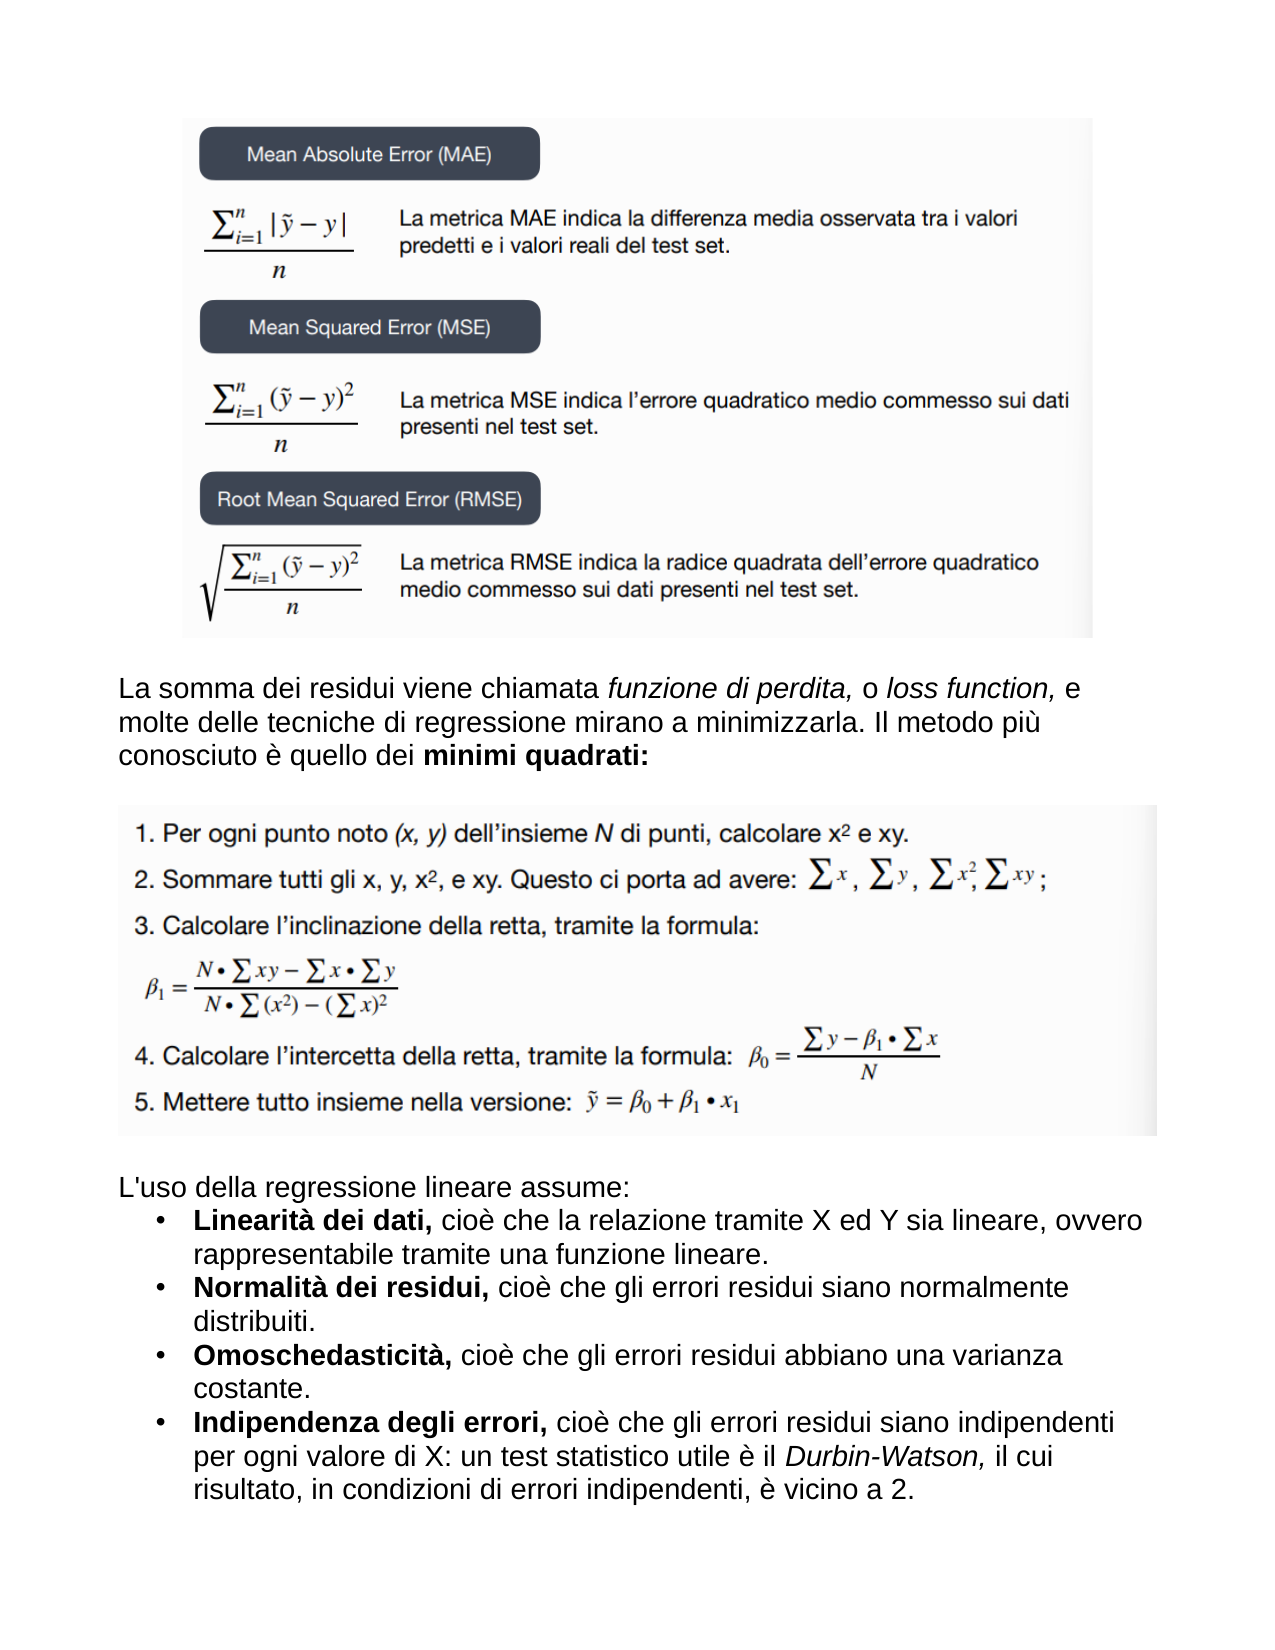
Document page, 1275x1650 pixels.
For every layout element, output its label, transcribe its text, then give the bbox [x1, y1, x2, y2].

list Linearità dei dati, cioè che la relazione tramite X ed Y sia lineare, ovvero rappresentabile tramite una funzione lineare. [156, 1203, 1157, 1270]
list Omoschedasticità, cioè che gli errori residui abbiano una varianza costante. [156, 1338, 1157, 1405]
text La somma dei residui viene chiamata funzione di perdita, o loss function, e molte delle tecniche di regressione mirano a minimizzarla. Il metodo più conosciuto è quello dei minimi quadrati: [118, 671, 1157, 772]
list Normalità dei residui, cioè che gli errori residui siano normalmente distribuiti. [156, 1270, 1157, 1338]
picture [182, 118, 1093, 638]
text L'uso della regressione lineare assume: [118, 1169, 1157, 1203]
list Indipendenza degli errori, cioè che gli errori residui siano indipendenti per ogni valore di X: un test statistico utile è il Durbin-Watson, il cui risultato, in condizioni di errori indipendenti, è vicino a 2. [156, 1405, 1157, 1506]
picture [118, 805, 1157, 1136]
